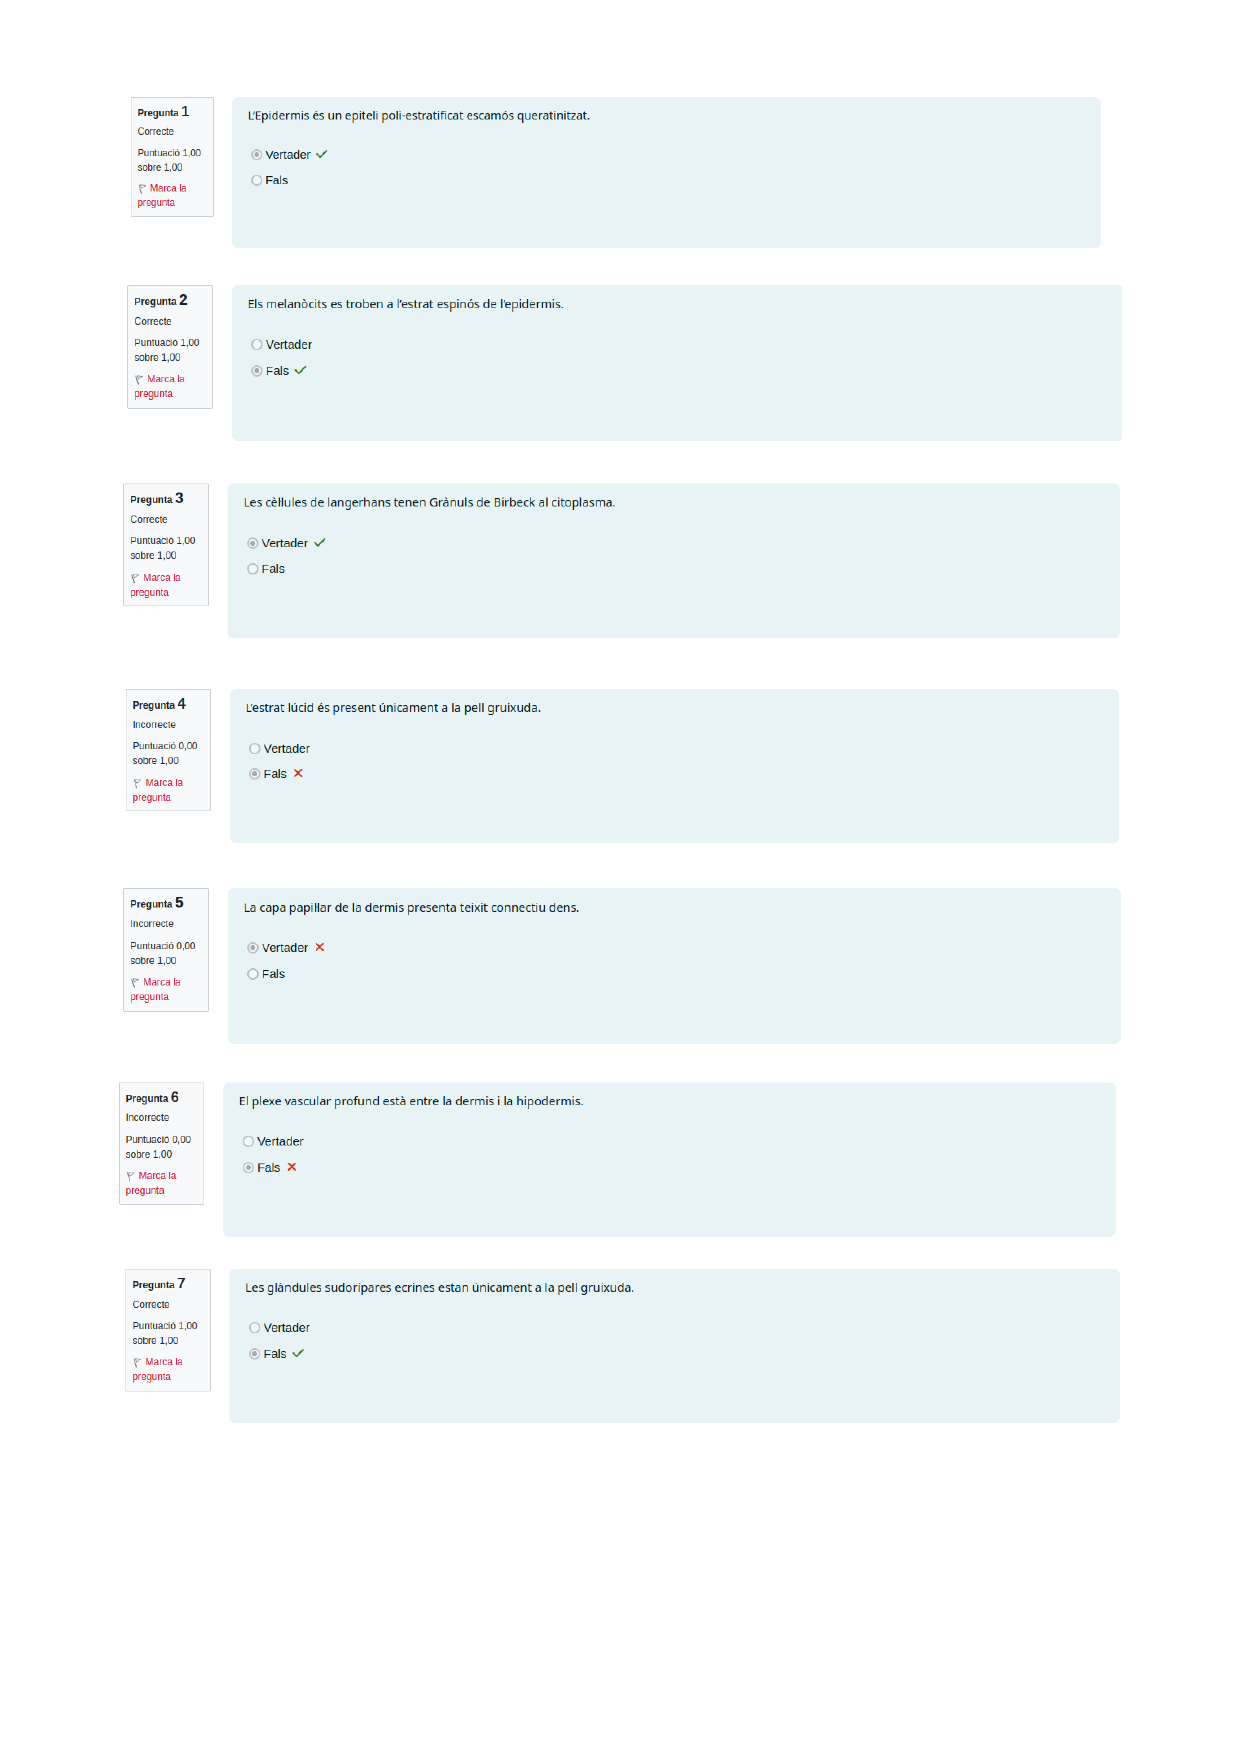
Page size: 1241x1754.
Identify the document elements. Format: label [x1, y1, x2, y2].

picture [118, 886, 1123, 1049]
picture [118, 683, 1123, 850]
picture [105, 89, 1110, 255]
picture [118, 276, 1123, 442]
picture [116, 1078, 1121, 1244]
picture [118, 480, 1123, 642]
picture [117, 1265, 1122, 1432]
